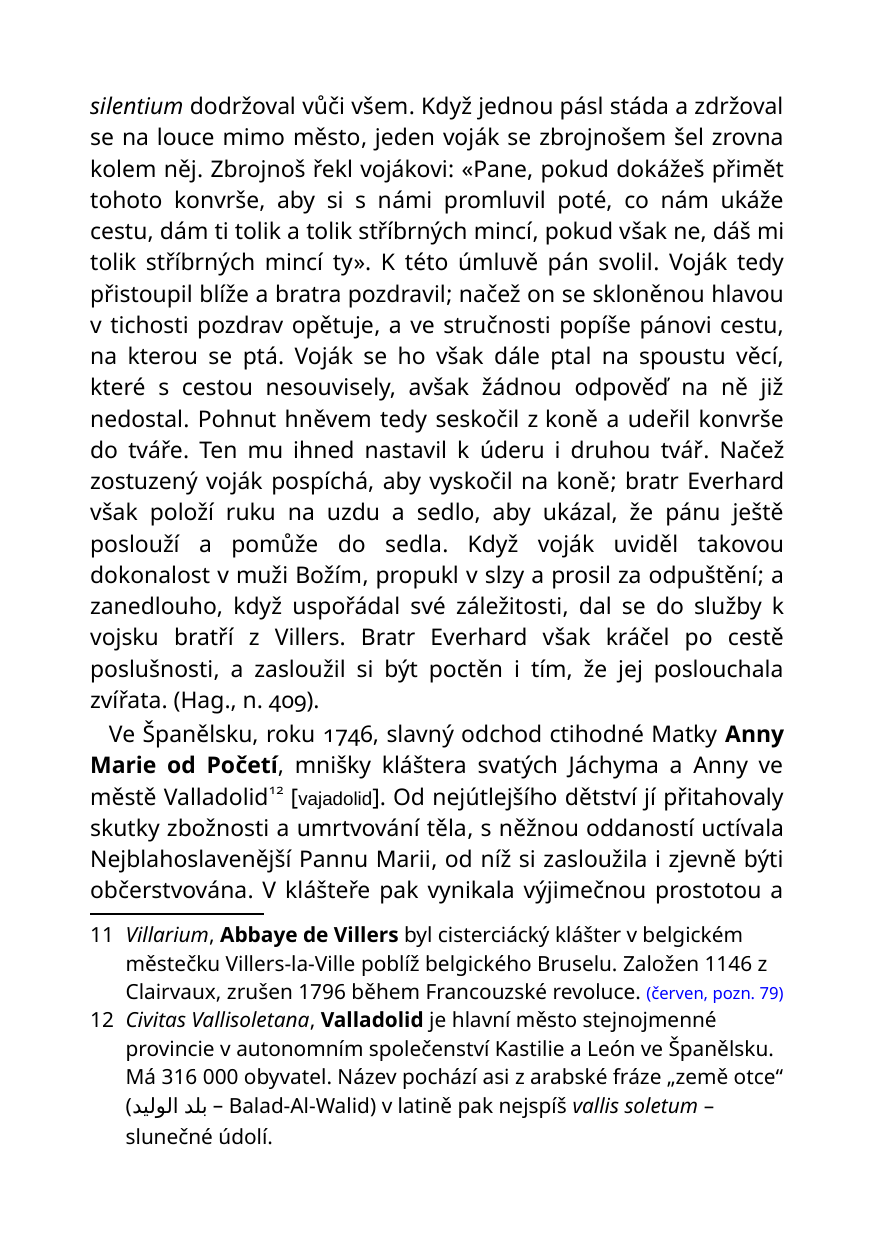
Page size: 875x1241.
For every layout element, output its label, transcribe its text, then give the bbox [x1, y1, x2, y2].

text silentium dodržoval vůči všem. Když jednou pásl stáda a zdržoval se na louce mimo město, jeden voják se zbrojnošem šel zrovna kolem něj. Zbrojnoš řekl vojákovi: «Pane, pokud dokážeš přimět tohoto konvrše, aby si s námi promluvil poté, co nám ukáže cestu, dám ti tolik a tolik stříbrných mincí, pokud však ne, dáš mi tolik stříbrných mincí ty». K této úmluvě pán svolil. Voják tedy přistoupil blíže a bratra pozdravil; načež on se skloněnou hlavou v tichosti pozdrav opětuje, a ve stručnosti popíše pánovi cestu, na kterou se ptá. Voják se ho však dále ptal na spoustu věcí, které s cestou nesouvisely, avšak žádnou odpověď na ně již nedostal. Pohnut hněvem tedy seskočil z koně a udeřil konvrše do tváře. Ten mu ihned nastavil k úderu i druhou tvář. Načež zostuzený voják pospíchá, aby vyskočil na koně; bratr Everhard však položí ruku na uzdu a sedlo, aby ukázal, že pánu ještě poslouží a pomůže do sedla. Když voják uviděl takovou dokonalost v muži Božím, propukl v slzy a prosil za odpuštění; a zanedlouho, když uspořádal své záležitosti, dal se do služby k vojsku bratří z Villers. Bratr Everhard však kráčel po cestě poslušnosti, a zasloužil si být poctěn i tím, že jej poslouchala zvířata. (Hag., n. 409). [90, 90, 784, 715]
text Ve Španělsku, roku 1746, slavný odchod ctihodné Matky Anny Marie od Početí, mnišky kláštera svatých Jáchyma a Anny ve městě Valladolid [vajadolid]. Od nejútlejšího dětství jí přitahovaly skutky zbožnosti a umrtvování těla, s něžnou oddaností uctívala Nejblahoslavenější Pannu Marii, od níž si zasloužila i zjevně býti občerstvována. V klášteře pak vynikala výjimečnou prostotou a [90, 718, 784, 906]
text Villarium, Abbaye de Villers byl cisterciácký klášter v belgickém městečku Villers-la-Ville poblíž belgického Bruselu. Založen 1146 z Clairvaux, zrušen 1796 během Francouzské revoluce. (červen, pozn. 79) [90, 920, 784, 1006]
text Civitas Vallisoletana, Valladolid je hlavní město stejnojmenné provincie v autonomním společenství Kastilie a León ve Španělsku. Má 316 000 obyvatel. Název pochází asi z arabské fráze „země otce“ (بلد الوليد – Balad-Al-Walid) v latině pak nejspíš vallis soletum – slunečné údolí. [90, 1006, 784, 1150]
